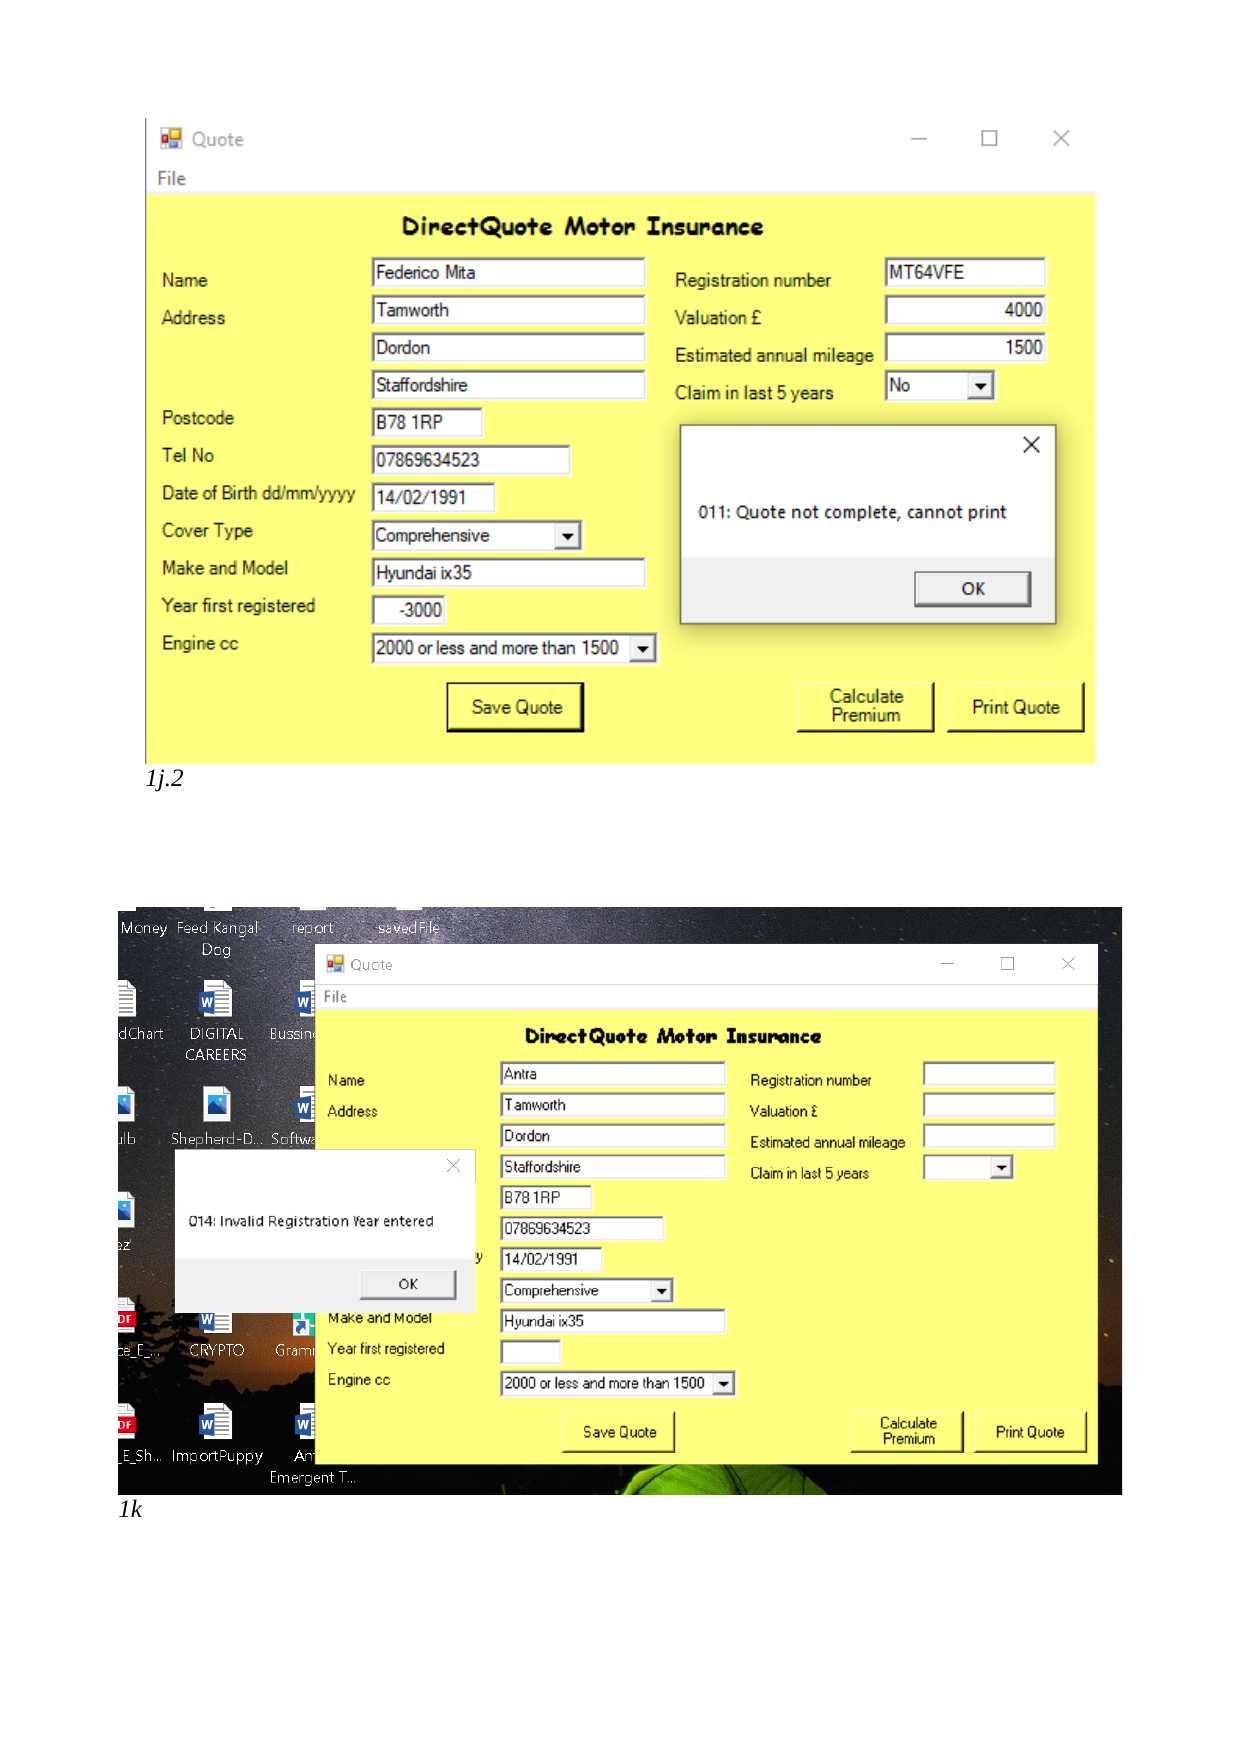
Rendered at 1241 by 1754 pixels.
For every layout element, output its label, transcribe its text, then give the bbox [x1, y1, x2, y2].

picture [118, 907, 1123, 1495]
picture [145, 118, 1096, 764]
text 1k [118, 1495, 1122, 1523]
text 1j.2 [145, 764, 1095, 792]
